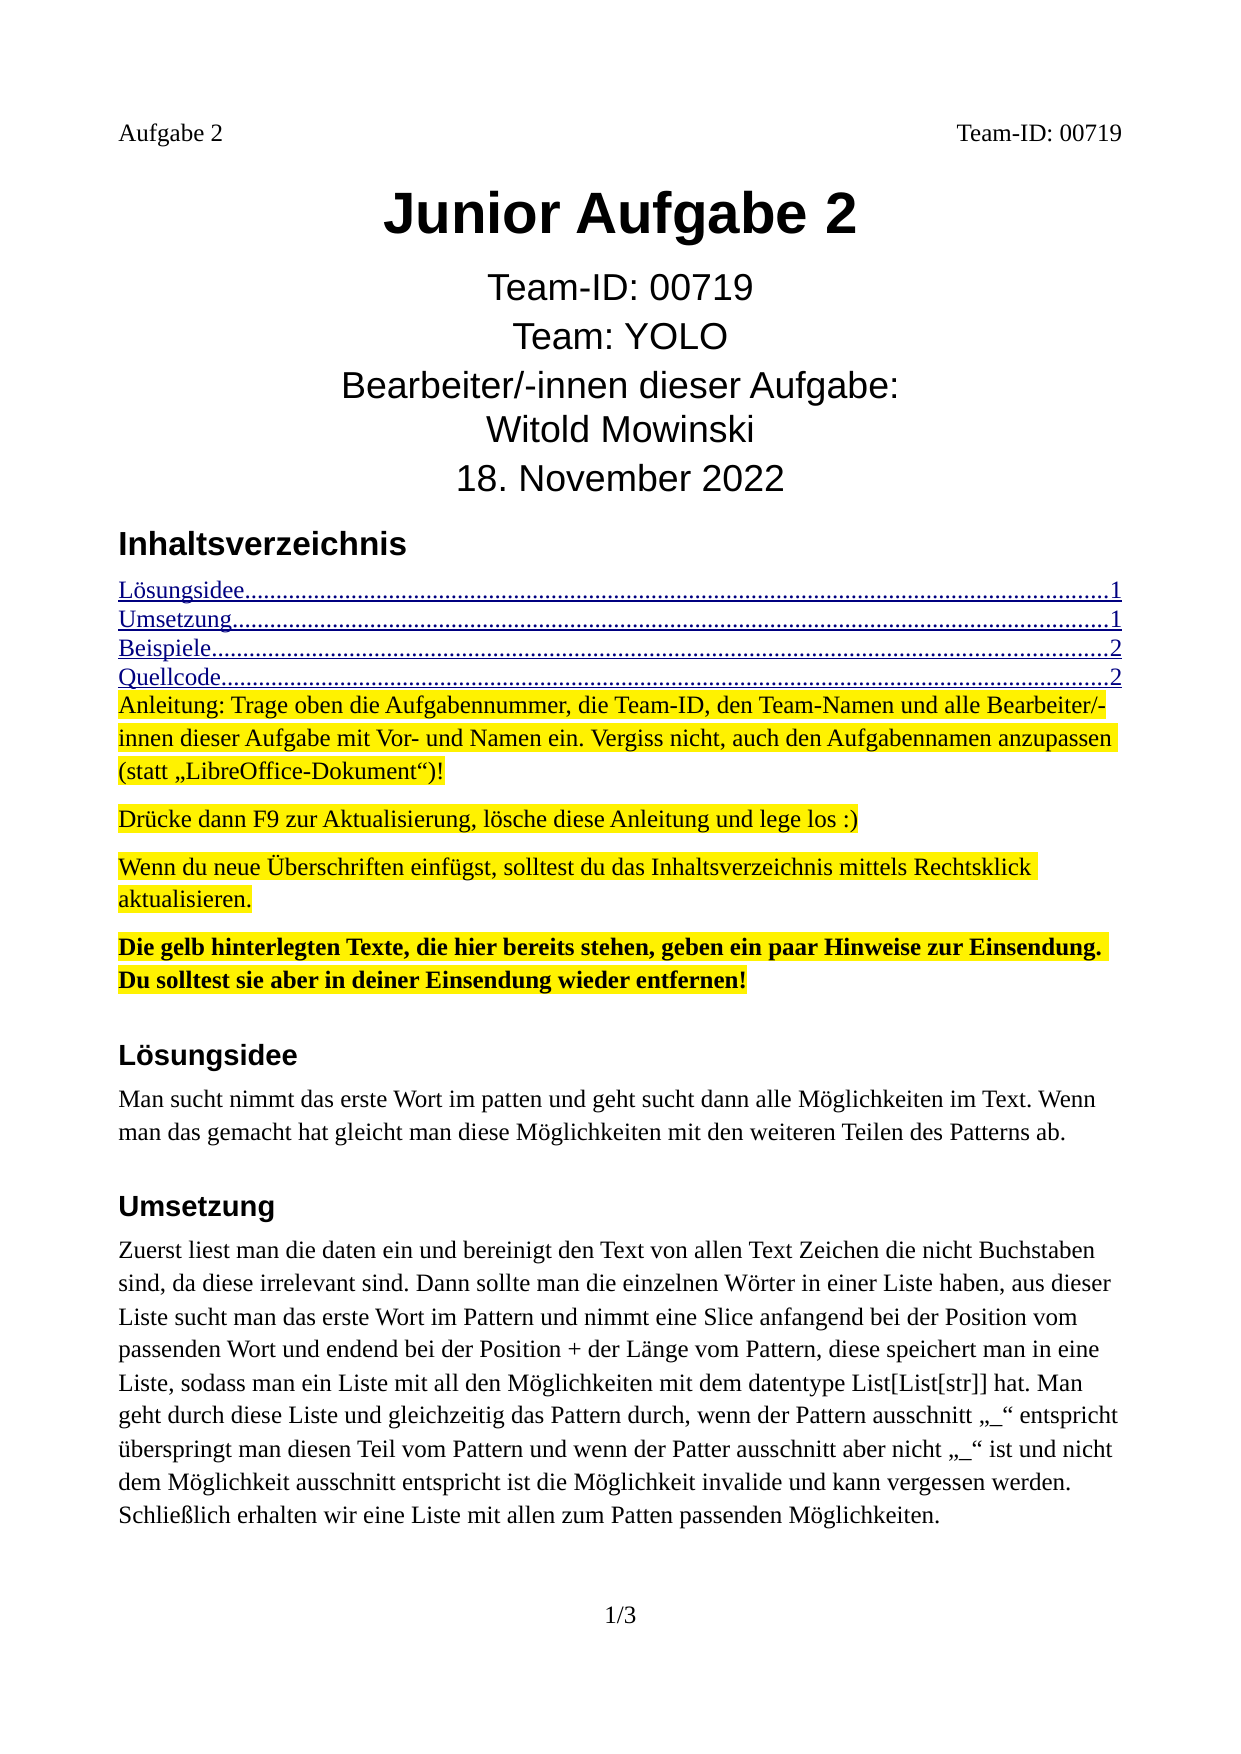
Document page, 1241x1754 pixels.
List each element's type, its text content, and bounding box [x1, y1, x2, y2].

text 18. November 2022 [118, 456, 1122, 499]
subtitle Lösungsidee [118, 1038, 1122, 1071]
text Umsetzung 1 [118, 604, 1122, 629]
text Beispiele 2 [118, 633, 1122, 658]
text Lösungsidee 1 [118, 575, 1122, 600]
text Drücke dann F9 zur Aktualisierung, lösche diese Anleitung und lege los :) [118, 804, 1122, 833]
text Anleitung: Trage oben die Aufgabennummer, die Team-ID, den Team-Namen und alle Bearbeiter/-innen dieser Aufgabe mit Vor- und Namen ein. Vergiss nicht, auch den Aufgabennamen anzupassen (statt „LibreOffice-Dokument“)! [118, 690, 1122, 785]
text Team-ID: 00719 [118, 265, 1122, 308]
text Zuerst liest man die daten ein und bereinigt den Text von allen Text Zeichen die nicht Buchstaben sind, da diese irrelevant sind. Dann sollte man die einzelnen Wörter in einer Liste haben, aus dieser Liste sucht man das erste Wort im Pattern und nimmt eine Slice anfangend bei der Position vom passenden Wort und endend bei der Position + der Länge vom Pattern, diese speichert man in eine Liste, sodass man ein Liste mit all den Möglichkeiten mit dem datentype List[List[str]] hat. Man geht durch diese Liste und gleichzeitig das Pattern durch, wenn der Pattern ausschnitt „_“ entspricht überspringt man diesen Teil vom Pattern und wenn der Patter ausschnitt aber nicht „_“ ist und nicht dem Möglichkeit ausschnitt entspricht ist die Möglichkeit invalide und kann vergessen werden. Schließlich erhalten wir eine Liste mit allen zum Patten passenden Möglichkeiten. [118, 1236, 1122, 1528]
text Quellcode 2 [118, 662, 1122, 687]
subtitle Umsetzung [118, 1189, 1122, 1223]
text Junior Aufgabe 2 [118, 179, 1122, 246]
text Die gelb hinterlegten Texte, die hier bereits stehen, geben ein paar Hinweise zur Einsendung. Du solltest sie aber in deiner Einsendung wieder entfernen! [118, 932, 1122, 994]
text Man sucht nimmt das erste Wort im patten und geht sucht dann alle Möglichkeiten im Text. Wenn man das gemacht hat gleicht man diese Möglichkeiten mit den weiteren Teilen des Patterns ab. [118, 1084, 1122, 1146]
text Team: YOLO [118, 314, 1122, 357]
subtitle Inhaltsverzeichnis [118, 524, 1122, 563]
text Wenn du neue Überschriften einfügst, solltest du das Inhaltsverzeichnis mittels Rechtsklick aktualisieren. [118, 852, 1122, 913]
text Bearbeiter/-innen dieser Aufgabe: Witold Mowinski [118, 364, 1122, 450]
